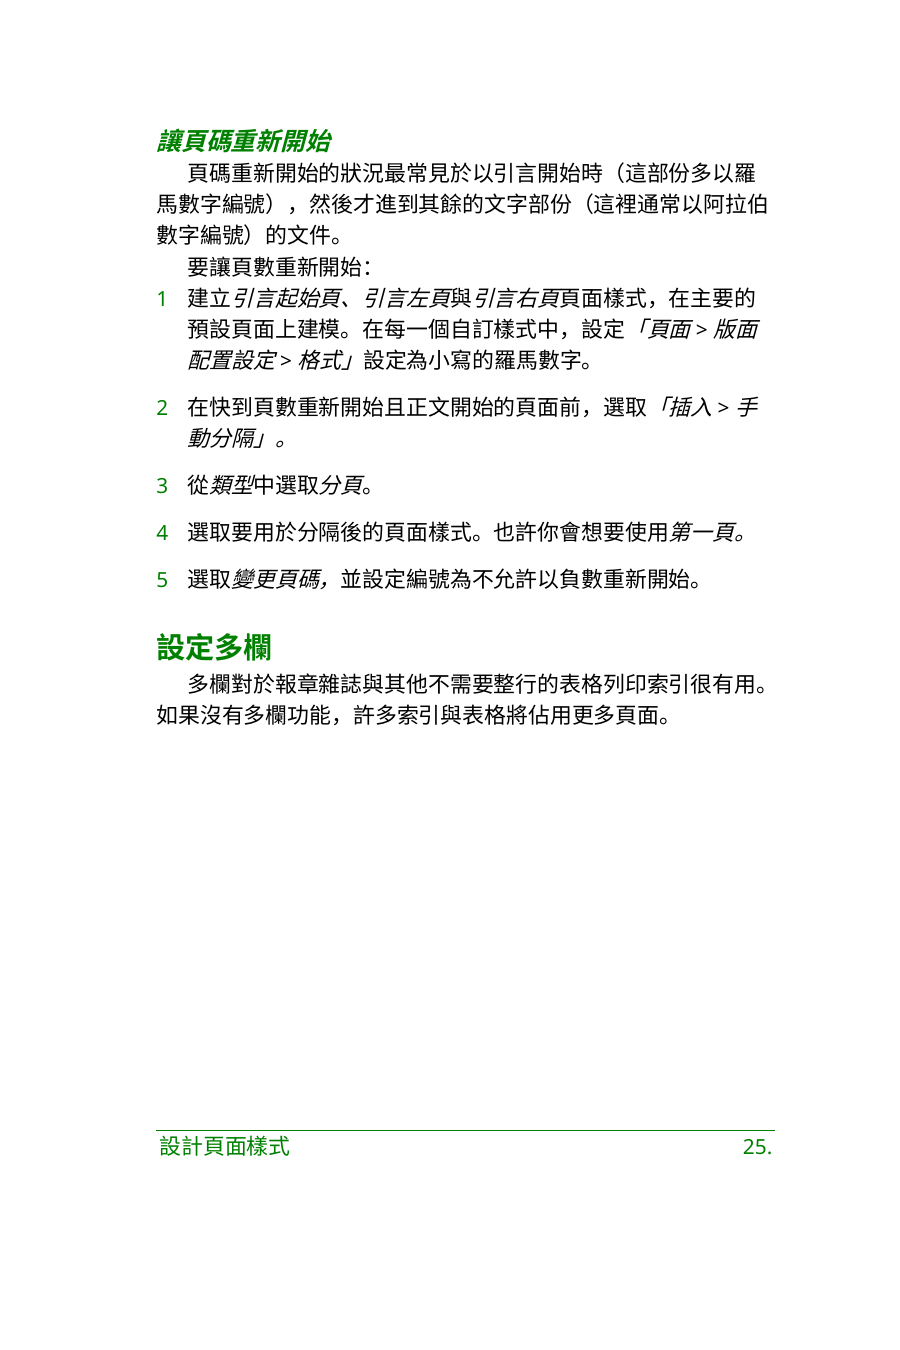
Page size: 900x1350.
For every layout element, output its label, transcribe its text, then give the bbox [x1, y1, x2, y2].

list 建立引言起始頁、引言左頁與引言右頁頁面樣式，在主要的預設頁面上建模。在每一個自訂樣式中，設定「頁面 > 版面配置設定 > 格式」設定為小寫的羅馬數字。 [156, 281, 775, 375]
text 要讓頁數重新開始： [156, 250, 775, 281]
text 頁碼重新開始的狀況最常見於以引言開始時（這部份多以羅馬數字編號），然後才進到其餘的文字部份（這裡通常以阿拉伯數字編號）的文件。 [156, 156, 775, 250]
text 多欄對於報章雜誌與其他不需要整行的表格列印索引很有用。如果沒有多欄功能，許多索引與表格將佔用更多頁面。 [156, 667, 775, 730]
list 選取變更頁碼，並設定編號為不允許以負數重新開始。 [156, 562, 775, 594]
list 選取要用於分隔後的頁面樣式。也許你會想要使用第一頁。 [156, 516, 775, 547]
list 從類型中選取分頁。 [156, 469, 775, 500]
subtitle 設定多欄 [156, 625, 775, 667]
list 在快到頁數重新開始且正文開始的頁面前，選取「插入 > 手動分隔」。 [156, 391, 775, 453]
subtitle 讓頁碼重新開始 [156, 125, 775, 156]
